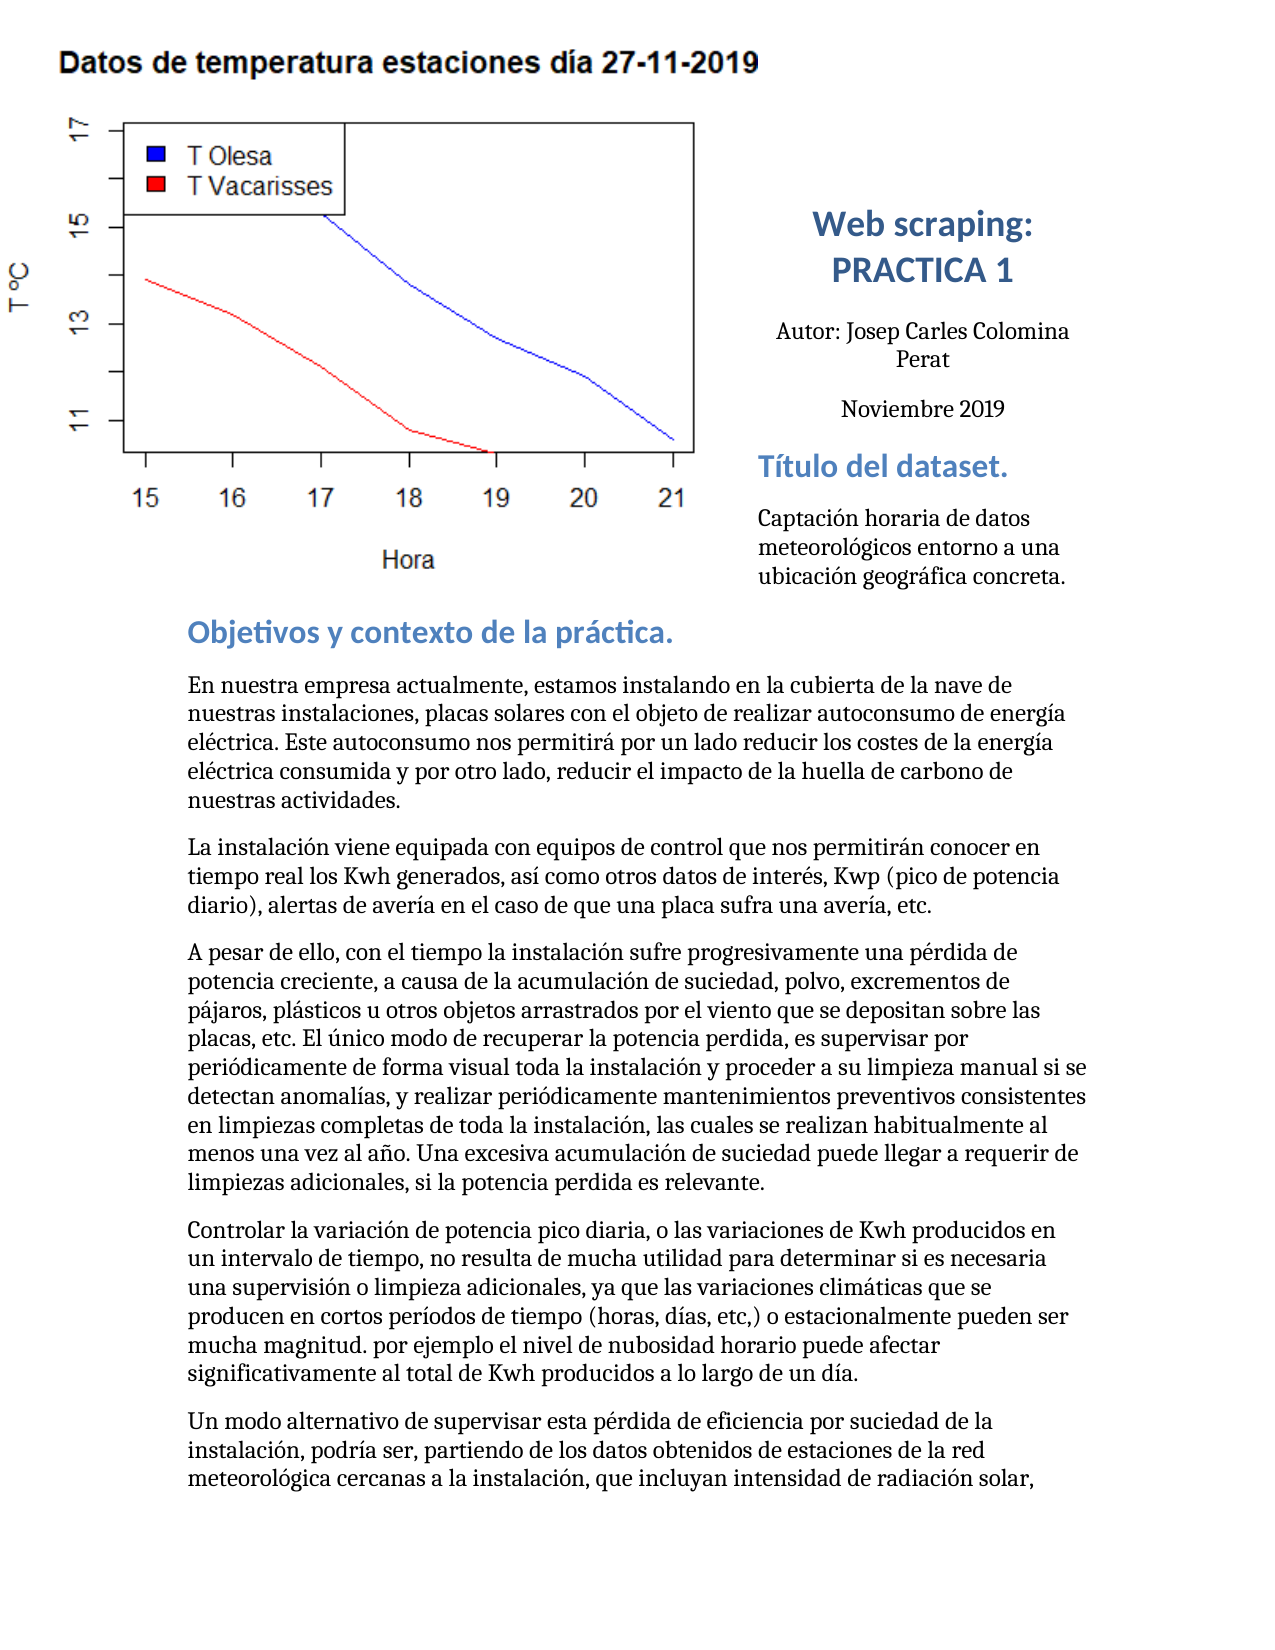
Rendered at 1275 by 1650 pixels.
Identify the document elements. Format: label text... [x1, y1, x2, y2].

subtitle Objetivos y contexto de la práctica. [187, 611, 1087, 652]
text Captación horaria de datos meteorológicos entorno a una ubicación geográfica concreta. [758, 504, 1087, 590]
picture [0, 0, 758, 607]
text A pesar de ello, con el tiempo la instalación sufre progresivamente una pérdida de potencia creciente, a causa de la acumulación de suciedad, polvo, excrementos de pájaros, plásticos u otros objetos arrastrados por el viento que se depositan sobre las placas, etc. El único modo de recuperar la potencia perdida, es supervisar por periódicamente de forma visual toda la instalación y proceder a su limpieza manual si se detectan anomalías, y realizar periódicamente mantenimientos preventivos consistentes en limpiezas completas de toda la instalación, las cuales se realizan habitualmente al menos una vez al año. Una excesiva acumulación de suciedad puede llegar a requerir de limpiezas adicionales, si la potencia perdida es relevante. [187, 938, 1087, 1197]
subtitle Título del dataset. [758, 444, 1087, 485]
text Controlar la variación de potencia pico diaria, o las variaciones de Kwh producidos en un intervalo de tiempo, no resulta de mucha utilidad para determinar si es necesaria una supervisión o limpieza adicionales, ya que las variaciones climáticas que se producen en cortos períodos de tiempo (horas, días, etc,) o estacionalmente pueden ser mucha magnitud. por ejemplo el nivel de nubosidad horario puede afectar significativamente al total de Kwh producidos a lo largo de un día. [187, 1216, 1087, 1388]
text En nuestra empresa actualmente, estamos instalando en la cubierta de la nave de nuestras instalaciones, placas solares con el objeto de realizar autoconsumo de energía eléctrica. Este autoconsumo nos permitirá por un lado reducir los costes de la energía eléctrica consumida y por otro lado, reducir el impacto de la huella de carbono de nuestras actividades. [187, 671, 1087, 814]
text La instalación viene equipada con equipos de control que nos permitirán conocer en tiempo real los Kwh generados, así como otros datos de interés, Kwp (pico de potencia diario), alertas de avería en el caso de que una placa sufra una avería, etc. [187, 833, 1087, 919]
text Un modo alternativo de supervisar esta pérdida de eficiencia por suciedad de la instalación, podría ser, partiendo de los datos obtenidos de estaciones de la red meteorológica cercanas a la instalación, que incluyan intensidad de radiación solar, [187, 1407, 1087, 1493]
text Noviembre 2019 [758, 395, 1087, 424]
text Autor: Josep Carles Colomina Perat [758, 317, 1087, 374]
title Web scraping: PRACTICA 1 [758, 200, 1087, 292]
